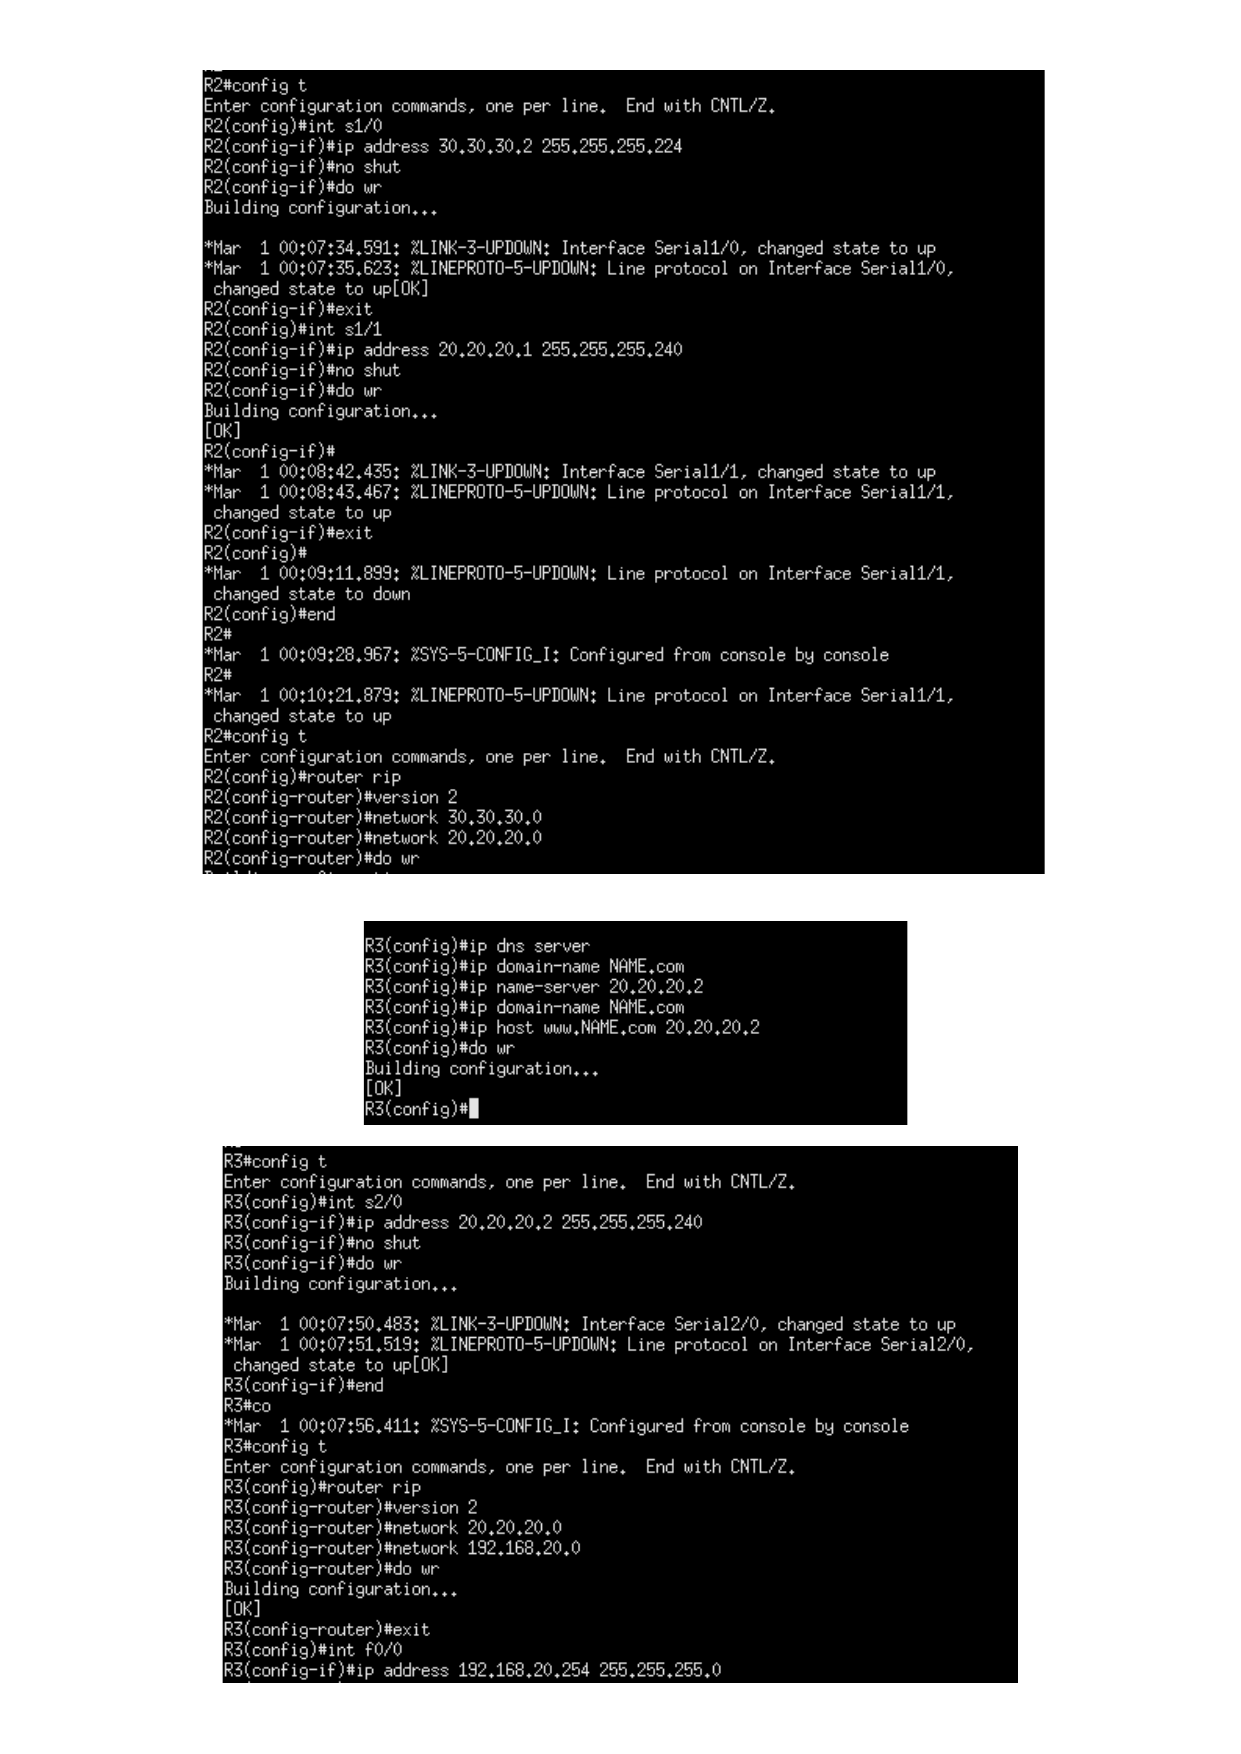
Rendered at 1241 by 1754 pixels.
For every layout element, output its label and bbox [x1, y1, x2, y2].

picture [202, 70, 1045, 874]
picture [363, 921, 908, 1125]
picture [222, 1146, 1018, 1683]
